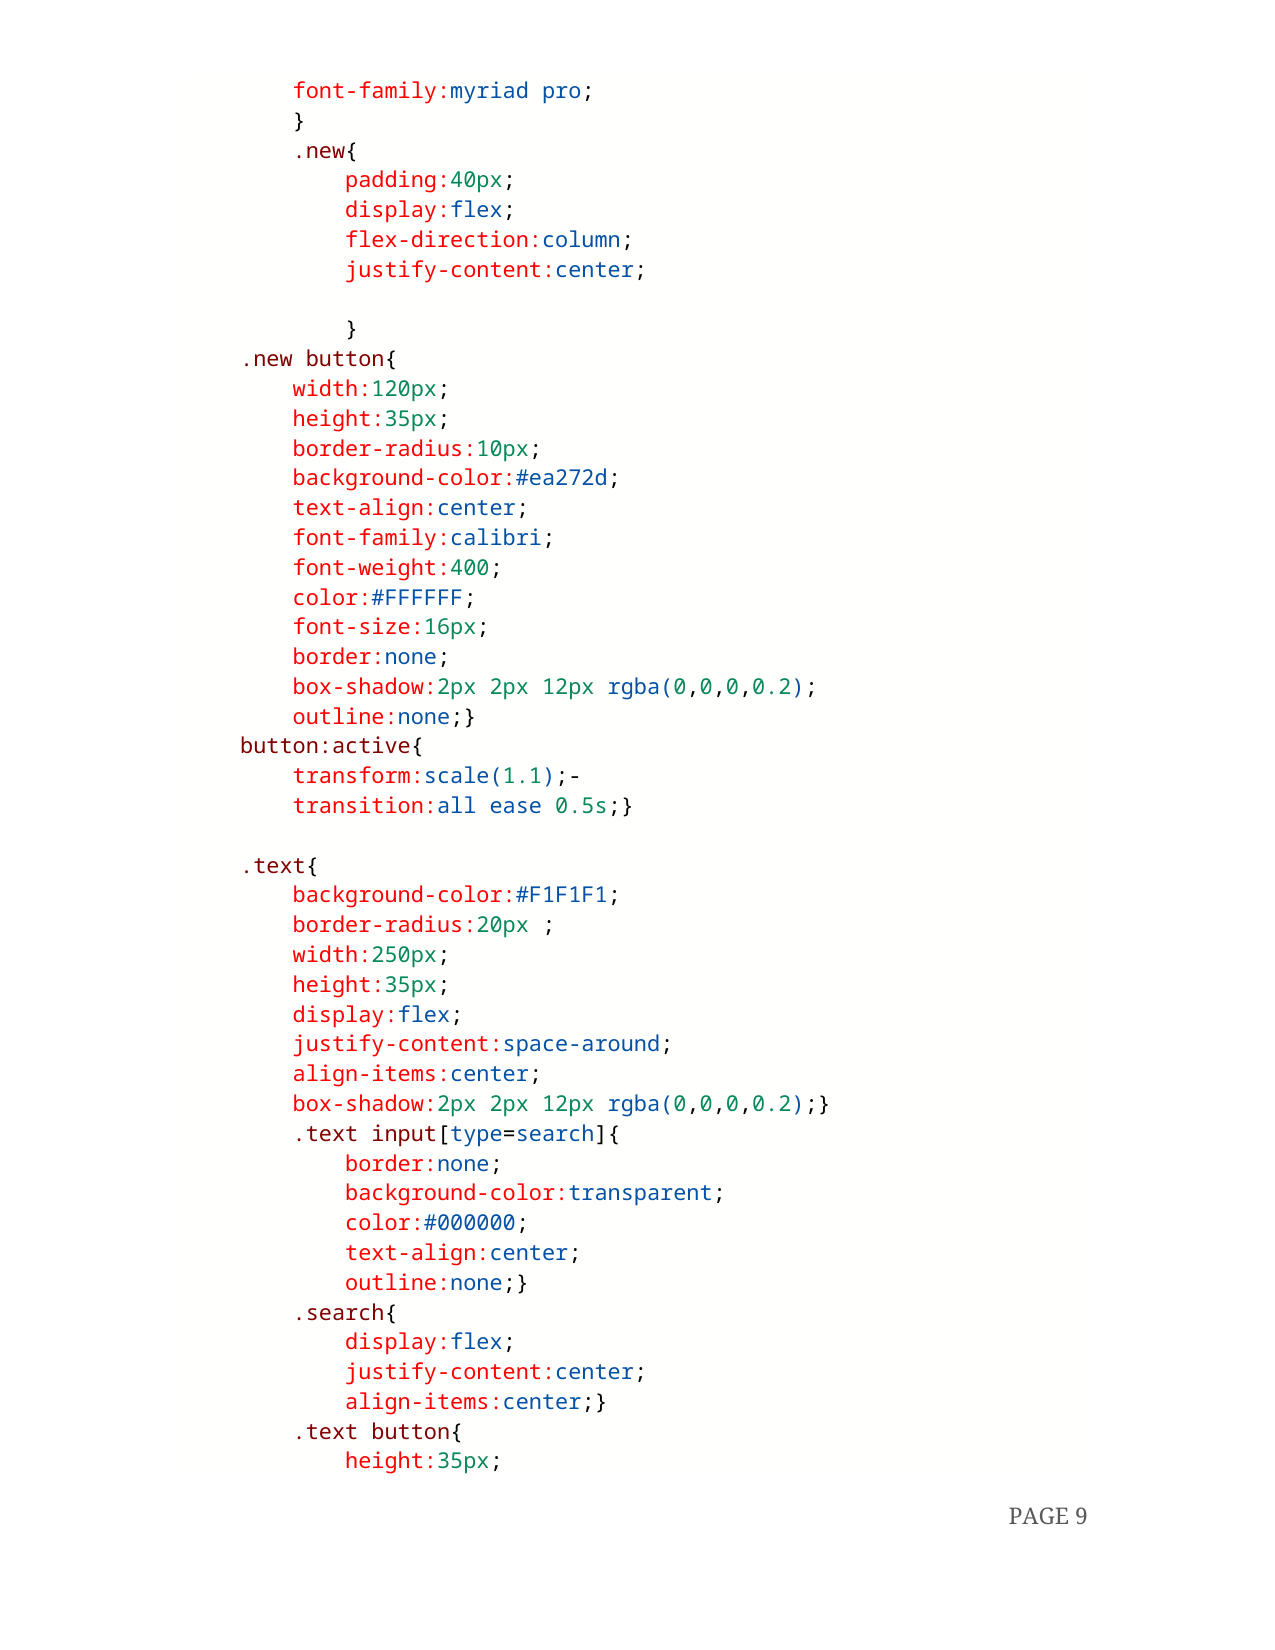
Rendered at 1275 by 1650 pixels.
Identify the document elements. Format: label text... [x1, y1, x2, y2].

text justify-content:space-around; [187, 1028, 1087, 1058]
text font-weight:400; [187, 552, 1087, 581]
text justify-content:center; [187, 1356, 1087, 1386]
text align-items:center;} [187, 1386, 1087, 1416]
text padding:40px; [187, 164, 1087, 194]
text border-radius:20px ; [187, 909, 1087, 939]
text color:#000000; [187, 1207, 1087, 1237]
text transition:all ease 0.5s;} [187, 790, 1087, 820]
text outline:none;} [187, 1267, 1087, 1296]
text text-align:center; [187, 492, 1087, 522]
text outline:none;} [187, 701, 1087, 730]
text height:35px; [187, 403, 1087, 432]
text background-color:#F1F1F1; [187, 879, 1087, 909]
text border-radius:10px; [187, 432, 1087, 462]
text .new{ [187, 134, 1087, 164]
text width:120px; [187, 373, 1087, 403]
text border:none; [187, 1147, 1087, 1177]
text height:35px; [187, 1445, 1087, 1475]
text button:active{ [187, 730, 1087, 760]
text height:35px; [187, 969, 1087, 998]
text transform:scale(1.1);- [187, 760, 1087, 790]
text background-color:transparent; [187, 1177, 1087, 1207]
text border:none; [187, 641, 1087, 671]
text font-family:myriad pro; [187, 75, 1087, 105]
text .text{ [187, 849, 1087, 879]
text .new button{ [187, 343, 1087, 373]
text box-shadow:2px 2px 12px rgba(0,0,0,0.2); [187, 671, 1087, 701]
text box-shadow:2px 2px 12px rgba(0,0,0,0.2);} [187, 1088, 1087, 1118]
text flex-direction:column; [187, 224, 1087, 254]
text .search{ [187, 1296, 1087, 1326]
text justify-content:center; [187, 254, 1087, 283]
text color:#FFFFFF; [187, 581, 1087, 611]
text .text button{ [187, 1416, 1087, 1445]
text font-family:calibri; [187, 522, 1087, 552]
text width:250px; [187, 939, 1087, 969]
text display:flex; [187, 194, 1087, 224]
text font-size:16px; [187, 611, 1087, 641]
text } [187, 105, 1087, 134]
text align-items:center; [187, 1058, 1087, 1088]
text .text input[type=search]{ [187, 1118, 1087, 1147]
text text-align:center; [187, 1237, 1087, 1267]
text background-color:#ea272d; [187, 462, 1087, 492]
text display:flex; [187, 998, 1087, 1028]
text } [187, 313, 1087, 343]
text display:flex; [187, 1326, 1087, 1356]
